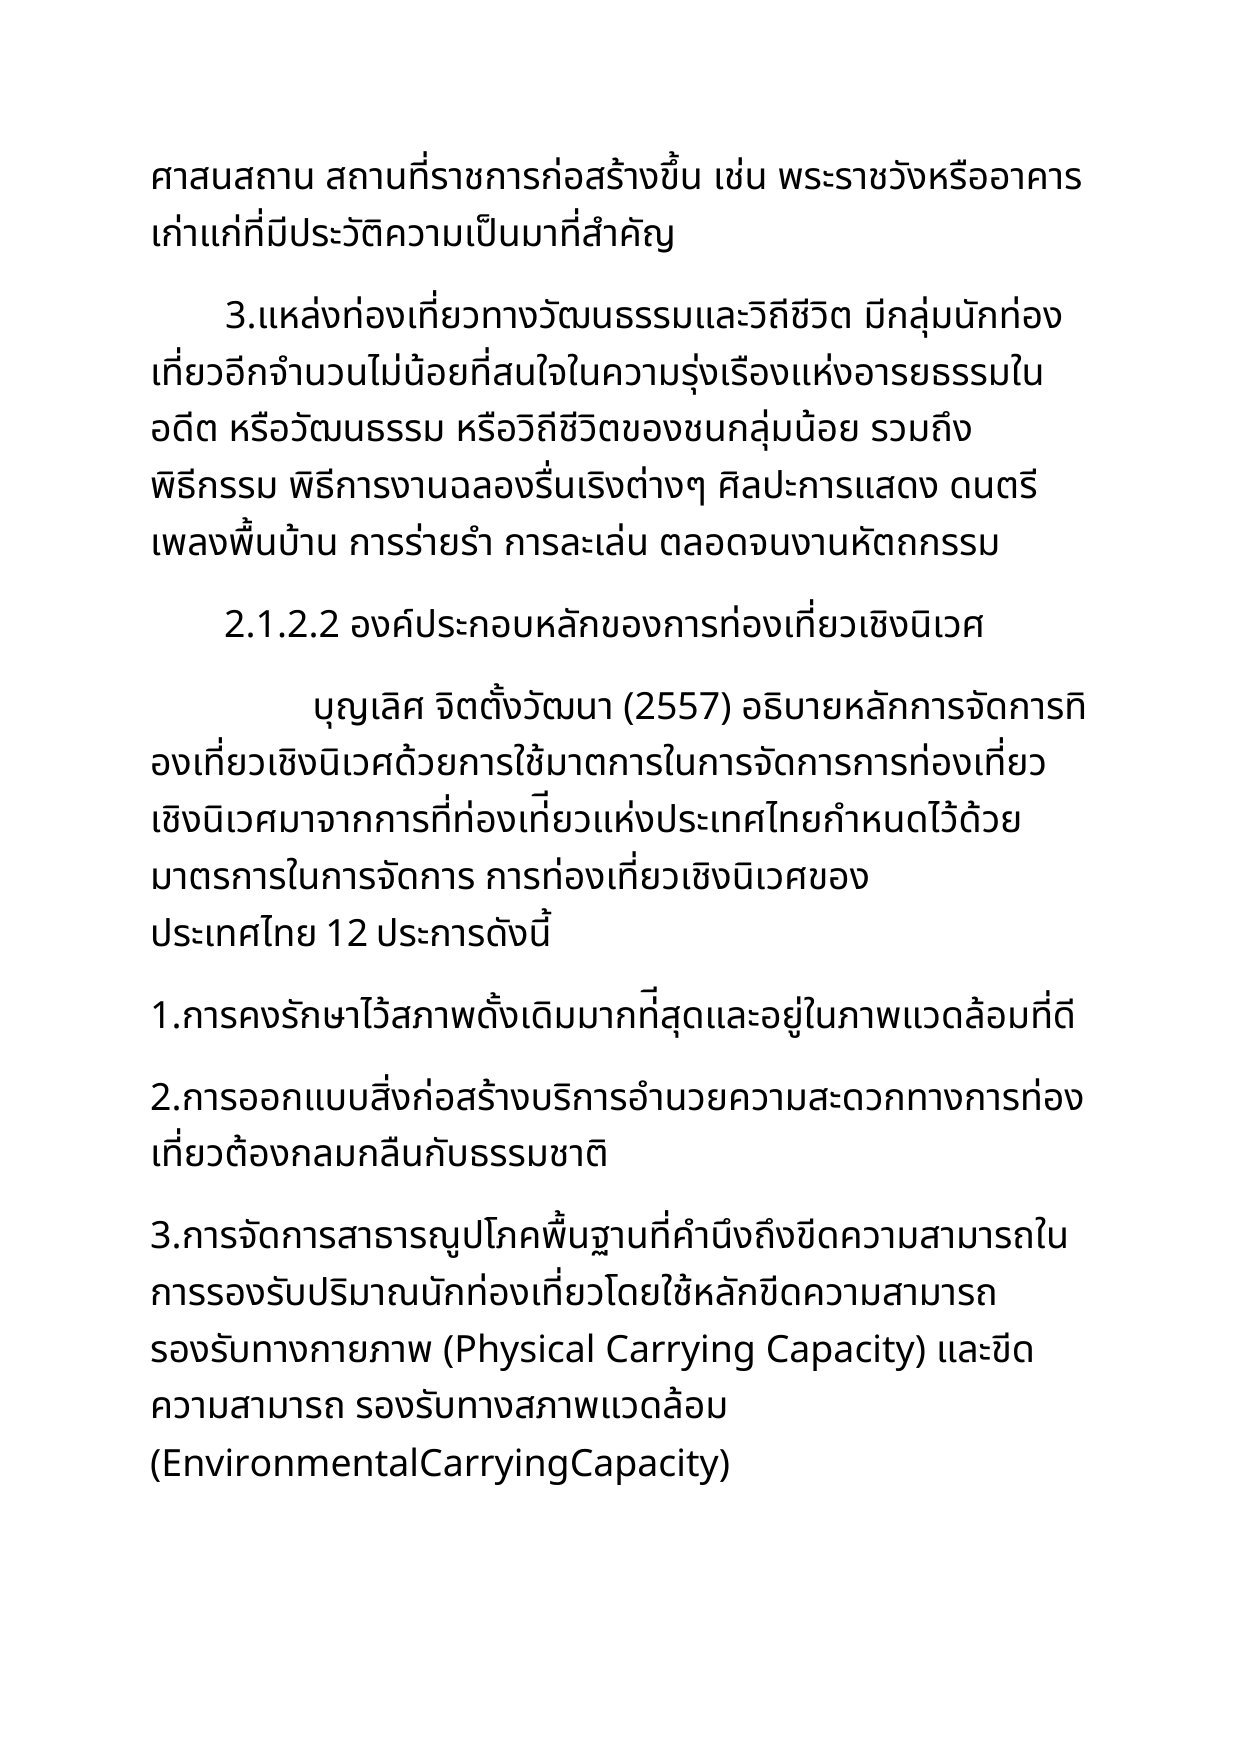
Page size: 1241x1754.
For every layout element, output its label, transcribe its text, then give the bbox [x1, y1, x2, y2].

text 2.1.2.2 องค์ประกอบหลักของการท่องเที่ยวเชิงนิเวศ [150, 597, 1090, 654]
text 1.การคงรักษาไว้สภาพดั้งเดิมมากท่ีสุดและอยู่ในภาพแวดล้อมที่ดี [150, 988, 1090, 1045]
text 3.แหล่งท่องเที่ยวทางวัฒนธรรมและวิถีชีวิต มีกลุ่มนักท่องเที่ยวอีกจำนวนไม่น้อยที่สนใจในความรุ่งเรืองแห่งอารยธรรมในอดีต หรือวัฒนธรรม หรือวิถีชีวิตของชนกลุ่มน้อย รวมถึงพิธีกรรม พิธีการงานฉลองรื่นเริงต่างๆ ศิลปะการแสดง ดนตรี เพลงพื้นบ้าน การร่ายรำ การละเล่น ตลอดจนงานหัตถกรรม [150, 288, 1090, 572]
text บุญเลิศ จิตตั้งวัฒนา (2557) อธิบายหลักการจัดการทิองเที่ยวเชิงนิเวศด้วยการใช้มาตการในการจัดการการท่องเที่ยวเชิงนิเวศมาจากการที่ท่องเท่ียวแห่งประเทศไทยกำหนดไว้ด้วยมาตรการในการจัดการ การท่องเที่ยวเชิงนิเวศของประเทศไทย12ประการดังนี้ [150, 679, 1090, 963]
text 2.การออกแบบสิ่งก่อสร้างบริการอำนวยความสะดวกทางการท่องเที่ยวต้องกลมกลืนกับธรรมชาติ [150, 1070, 1090, 1183]
text 3.การจัดการสาธารณูปโภคพื้นฐานที่คำนึงถึงขีดความสามารถในการรองรับปริมาณนักท่องเที่ยวโดยใช้หลักขีดความสามารถรองรับทางกายภาพ (Physical Carrying Capacity) และขีดความสามารถ รองรับทางสภาพแวดล้อม (EnvironmentalCarryingCapacity) [150, 1208, 1090, 1487]
text ศาสนสถาน สถานที่ราชการก่อสร้างขึ้น เช่น พระราชวังหรืออาคารเก่าแก่ที่มีประวัติความเป็นมาที่สำคัญ [150, 150, 1090, 263]
